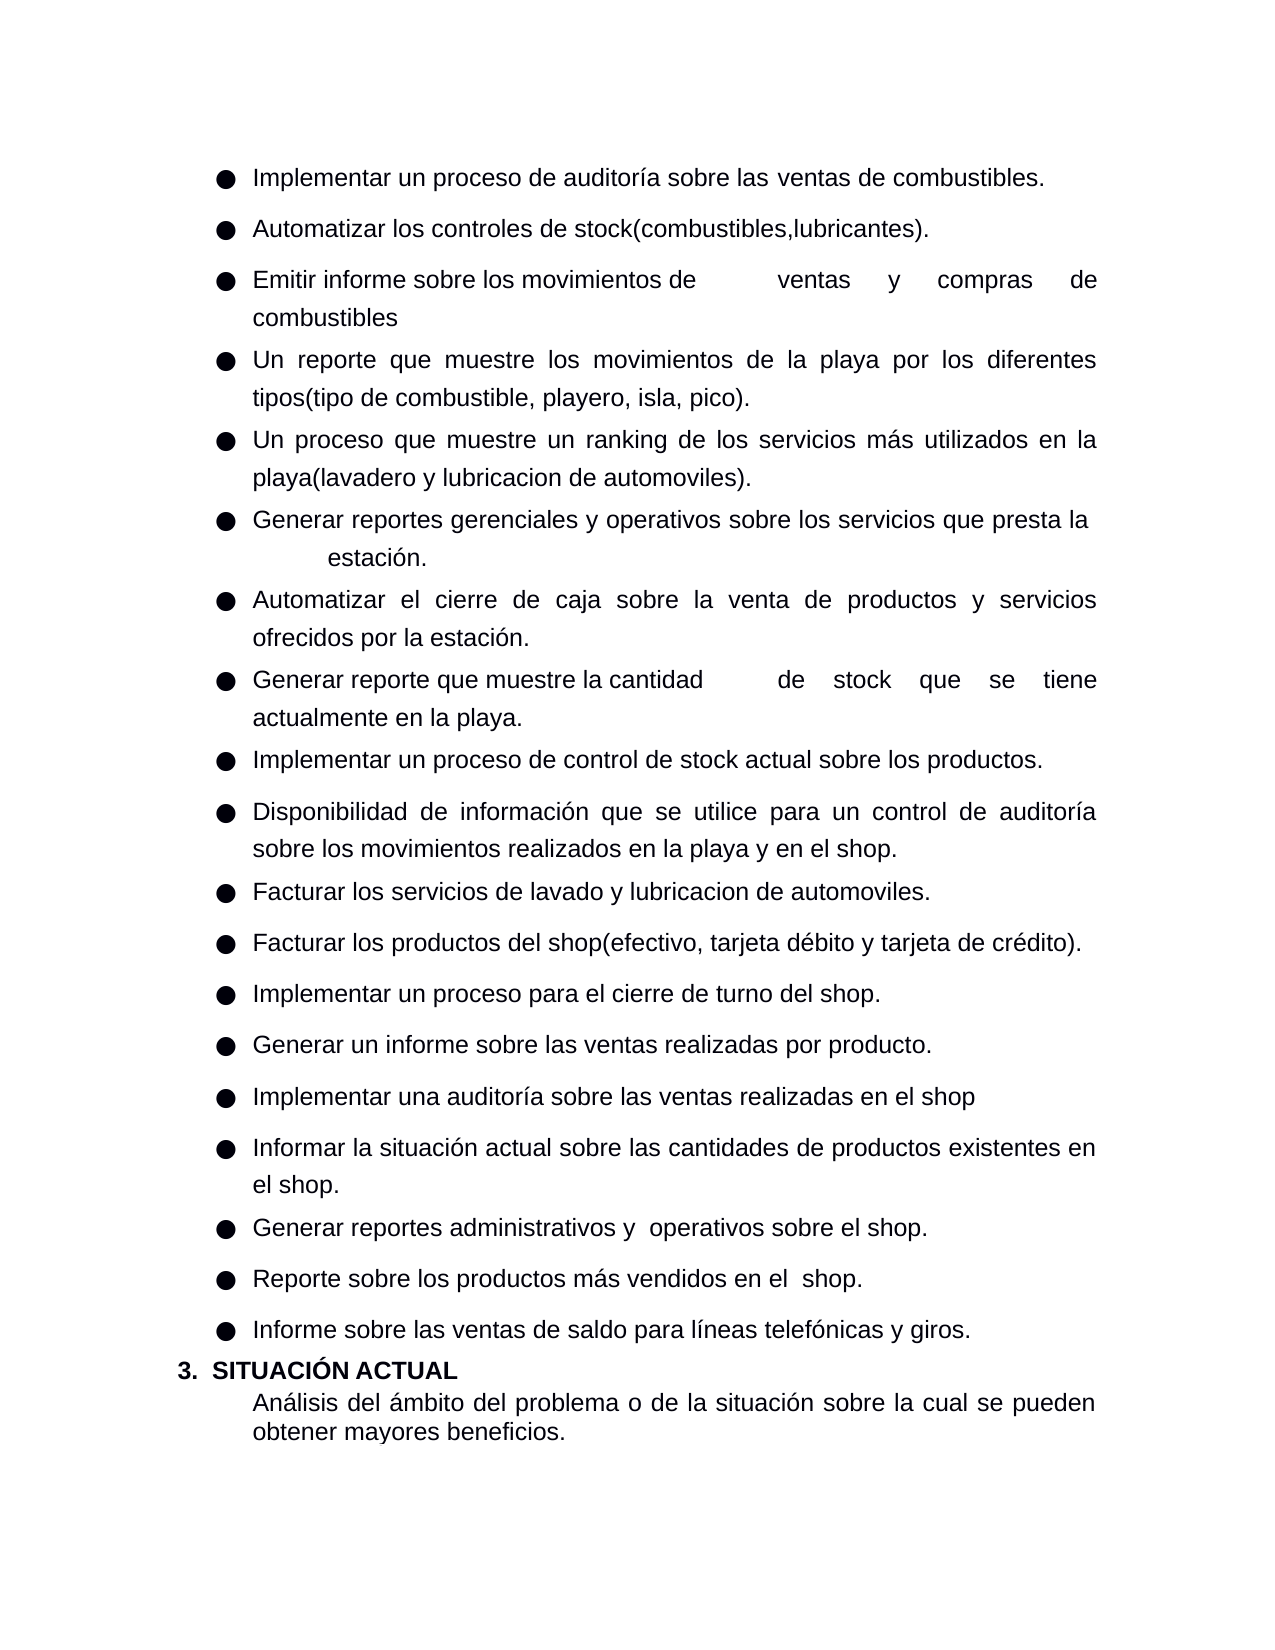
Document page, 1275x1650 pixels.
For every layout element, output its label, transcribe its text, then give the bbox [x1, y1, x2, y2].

list Emitir informe sobre los movimientos de ventas y compras de combustibles [215, 250, 1098, 330]
list Generar reporte que muestre la cantidad de stock que se tiene actualmente en la playa. [215, 650, 1098, 730]
list Disponibilidad de información que se utilice para un control de auditoría sobre los movimientos realizados en la playa y en el shop. [215, 781, 1098, 861]
list Implementar un proceso para el cierre de turno del shop. [215, 964, 1098, 1015]
list Generar reportes administrativos y operativos sobre el shop. [215, 1198, 1098, 1249]
list Facturar los servicios de lavado y lubricacion de automoviles. [215, 861, 1098, 913]
list Implementar una auditoría sobre las ventas realizadas en el shop [215, 1066, 1098, 1118]
list Un reporte que muestre los movimientos de la playa por los diferentes tipos(tipo de combustible, playero, isla, pico). [215, 330, 1098, 410]
text Análisis del ámbito del problema o de la situación sobre la cual se pueden obtener mayores beneficios. [252, 1388, 1098, 1444]
list Facturar los productos del shop(efectivo, tarjeta débito y tarjeta de crédito). [215, 913, 1098, 964]
list Implementar un proceso de control de stock actual sobre los productos. [215, 730, 1098, 781]
list Implementar un proceso de auditoría sobre las ventas de combustibles. [215, 149, 1098, 199]
list Informe sobre las ventas de saldo para líneas telefónicas y giros. [215, 1300, 1098, 1353]
list Generar un informe sobre las ventas realizadas por producto. [215, 1015, 1098, 1066]
list Generar reportes gerenciales y operativos sobre los servicios que presta la estación. [215, 490, 1098, 570]
list Automatizar el cierre de caja sobre la venta de productos y servicios ofrecidos por la estación. [215, 570, 1098, 650]
list Automatizar los controles de stock(combustibles,lubricantes). [215, 199, 1098, 250]
list Informar la situación actual sobre las cantidades de productos existentes en el shop. [215, 1118, 1098, 1198]
list Un proceso que muestre un ranking de los servicios más utilizados en la playa(lavadero y lubricacion de automoviles). [215, 410, 1098, 490]
text 3. SITUACIÓN ACTUAL [177, 1356, 1098, 1385]
list Reporte sobre los productos más vendidos en el shop. [215, 1249, 1098, 1300]
